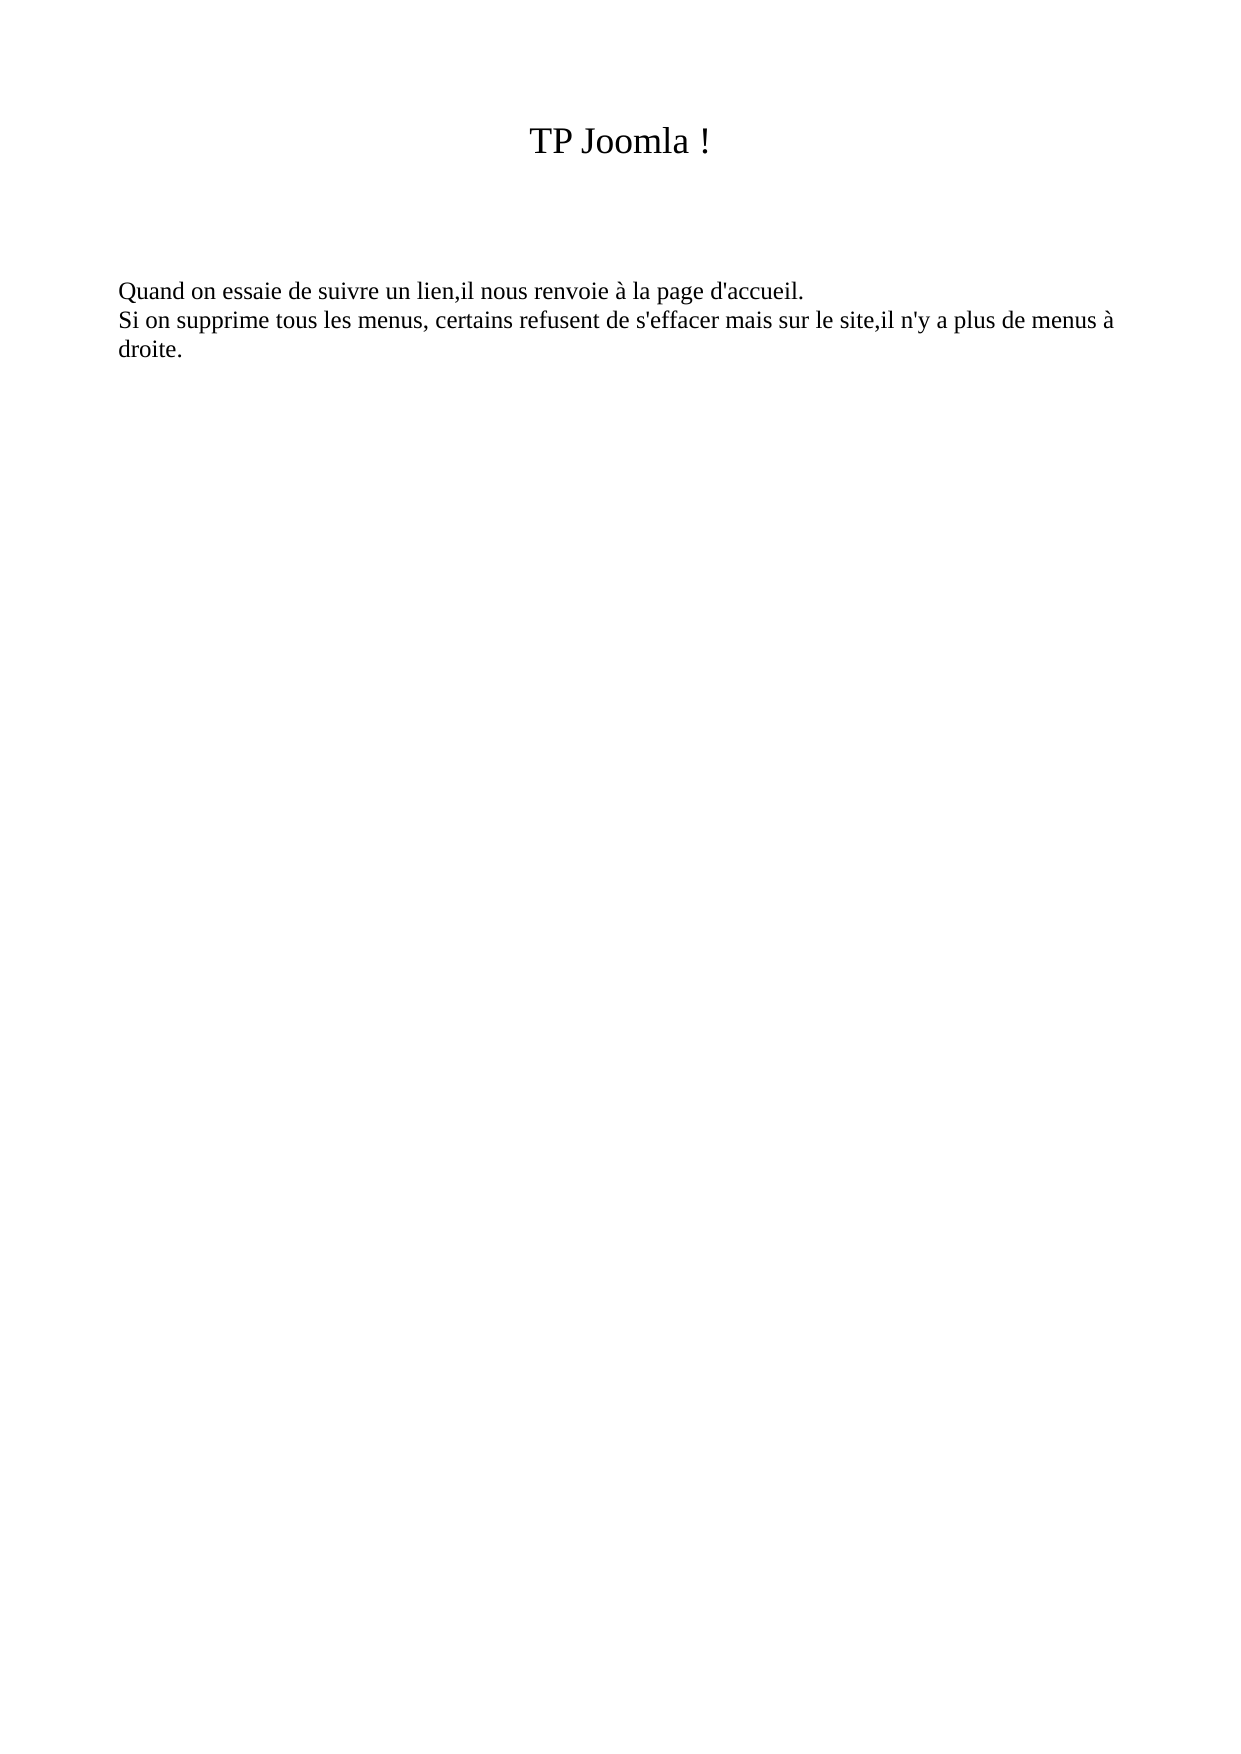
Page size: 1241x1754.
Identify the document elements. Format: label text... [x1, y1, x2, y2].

text TP Joomla ! [118, 118, 1122, 161]
text Quand on essaie de suivre un lien,il nous renvoie à la page d'accueil. [118, 276, 1122, 305]
text Si on supprime tous les menus, certains refusent de s'effacer mais sur le site,il n'y a plus de menus à droite. [118, 305, 1122, 362]
